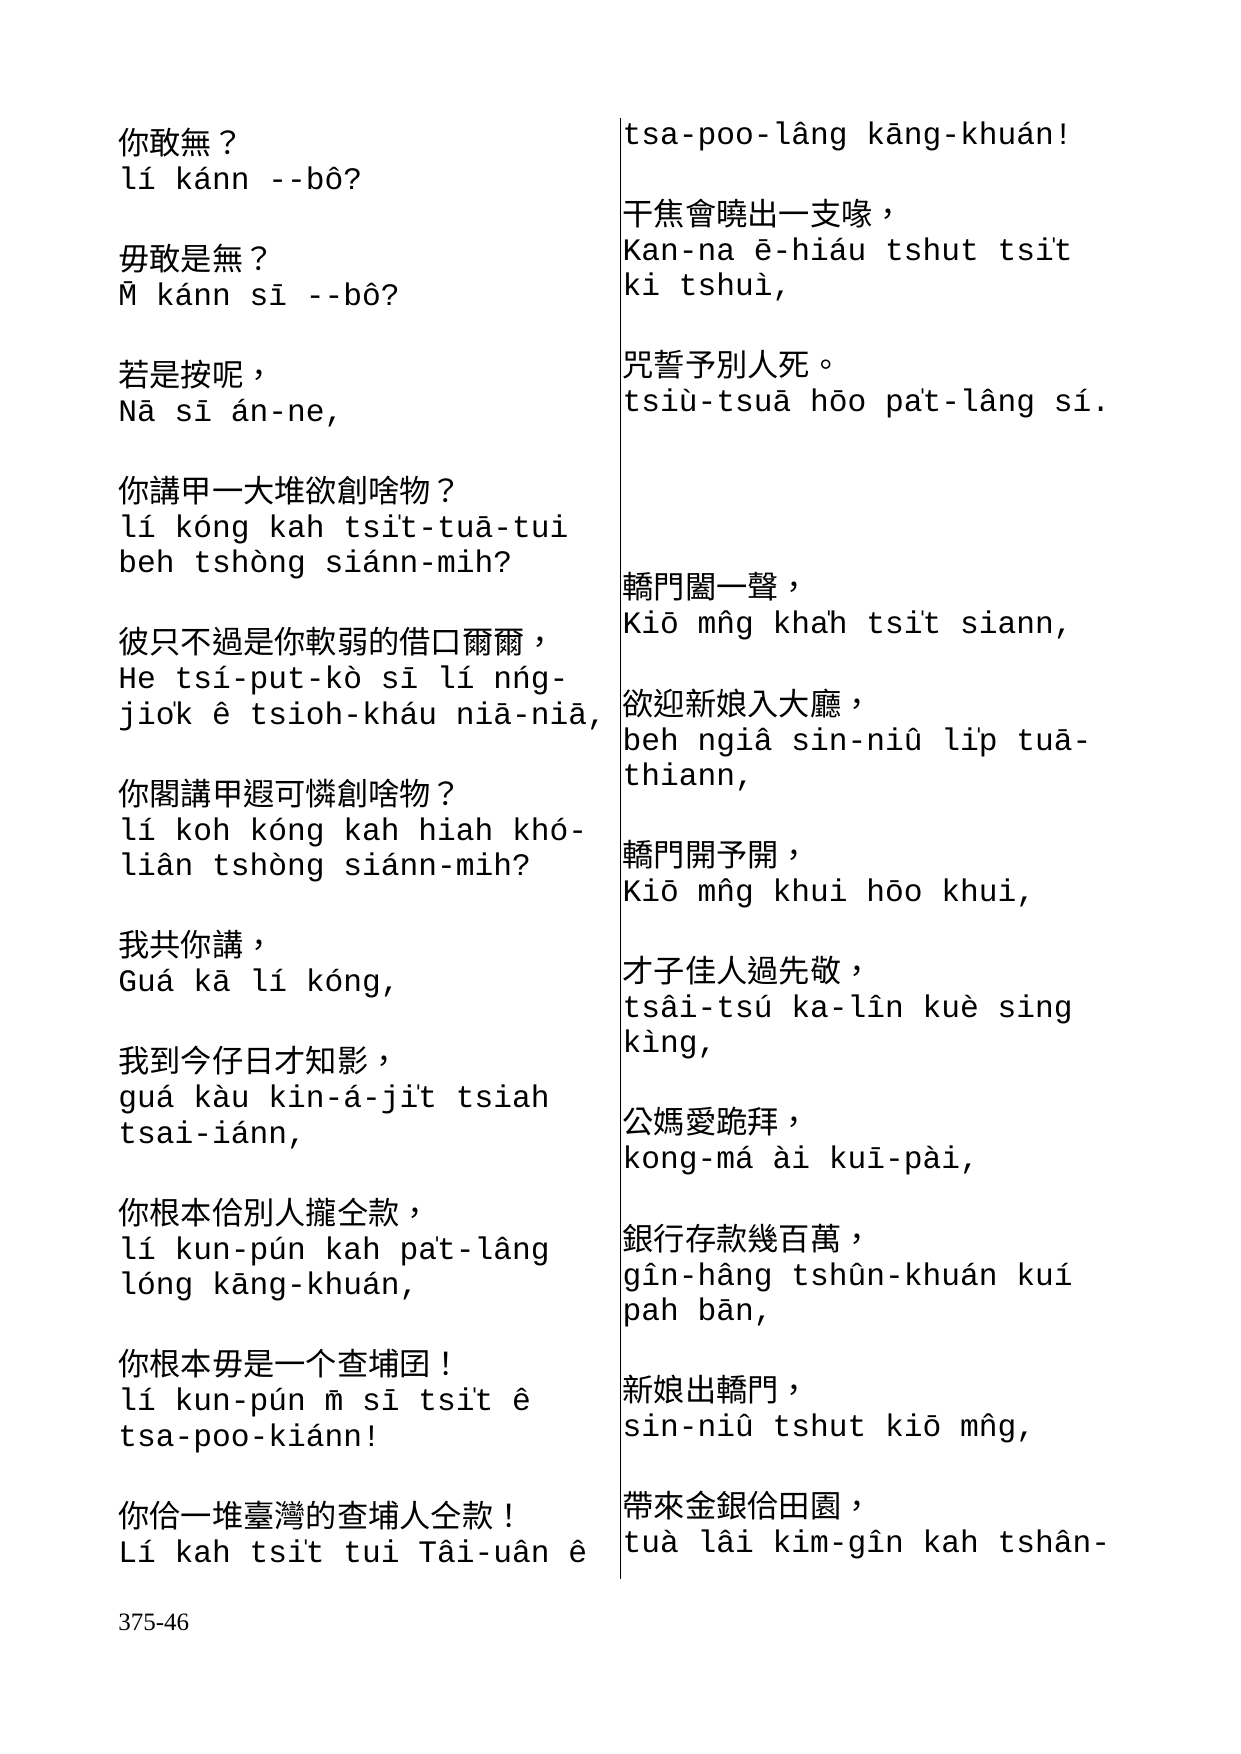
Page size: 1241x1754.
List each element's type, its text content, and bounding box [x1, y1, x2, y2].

text tsâi-tsú ka-lîn kuè sing kìng, [622, 991, 1122, 1062]
text lí kun-pún kah pa̍t-lâng lóng kāng-khuán, [118, 1233, 618, 1304]
text Lí kah tsi̍t tui Tâi-uân ê [118, 1536, 618, 1572]
text Kan-na ē-hiáu tshut tsi̍t ki tshuì, [622, 234, 1122, 305]
text kong-má ài kuī-pài, [622, 1143, 1122, 1178]
text lí kun-pún m̄ sī tsi̍t ê tsa-poo-kiánn! [118, 1385, 618, 1456]
text Nā sī án-ne, [118, 395, 618, 431]
text 欲迎新娘入大廳， [622, 679, 1122, 724]
text He tsí-put-kò sī lí nńg-jio̍k ê tsioh-kháu niā-niā, [118, 663, 618, 734]
text 毋敢是無？ [118, 234, 618, 279]
text lí koh kóng kah hiah khó-liân tshòng siánn-mih? [118, 814, 618, 885]
text tsiù-tsuā hōo pa̍t-lâng sí. [622, 386, 1122, 421]
text 你佮一堆臺灣的查埔人仝款！ [118, 1491, 618, 1536]
text beh ngiâ sin-niû li̍p tuā-thiann, [622, 724, 1122, 795]
text 公媽愛跪拜， [622, 1098, 1122, 1143]
text 我共你講， [118, 921, 618, 966]
text 銀行存款幾百萬， [622, 1214, 1122, 1259]
text 干焦會曉出一支喙， [622, 189, 1122, 234]
text 咒誓予別人死。 [622, 340, 1122, 386]
text gîn-hâng tshûn-khuán kuí pah bān, [622, 1259, 1122, 1330]
text tsa-poo-lâng kāng-khuán! [622, 118, 1122, 153]
text 彼只不過是你軟弱的借口爾爾， [118, 618, 618, 663]
text 帶來金銀佮田園， [622, 1481, 1122, 1526]
text 你講甲一大堆欲創啥物？ [118, 466, 618, 511]
text 新娘出轎門， [622, 1365, 1122, 1410]
text tuà lâi kim-gîn kah tshân- [622, 1526, 1122, 1562]
text 轎門開予開， [622, 830, 1122, 875]
text 你根本毋是一个查埔囝！ [118, 1339, 618, 1385]
text sin-niû tshut kiō mn̂g, [622, 1410, 1122, 1446]
text guá kàu kin-á-ji̍t tsiah tsai-iánn, [118, 1082, 618, 1153]
text 你閣講甲遐可憐創啥物？ [118, 769, 618, 814]
text 你根本佮別人攏仝款， [118, 1188, 618, 1233]
text 我到今仔日才知影， [118, 1037, 618, 1082]
text lí kóng kah tsi̍t-tuā-tui beh tshòng siánn-mih? [118, 511, 618, 582]
text 轎門闔一聲， [622, 563, 1122, 608]
text 若是按呢， [118, 350, 618, 395]
text Kiō mn̂g khui hōo khui, [622, 875, 1122, 911]
text Kiō mn̂g kha̍h tsi̍t siann, [622, 608, 1122, 643]
text 才子佳人過先敬， [622, 946, 1122, 991]
text lí kánn --bô? [118, 163, 618, 199]
text 你敢無？ [118, 118, 618, 163]
text Guá kā lí kóng, [118, 966, 618, 1001]
text M̄ kánn sī --bô? [118, 279, 618, 315]
